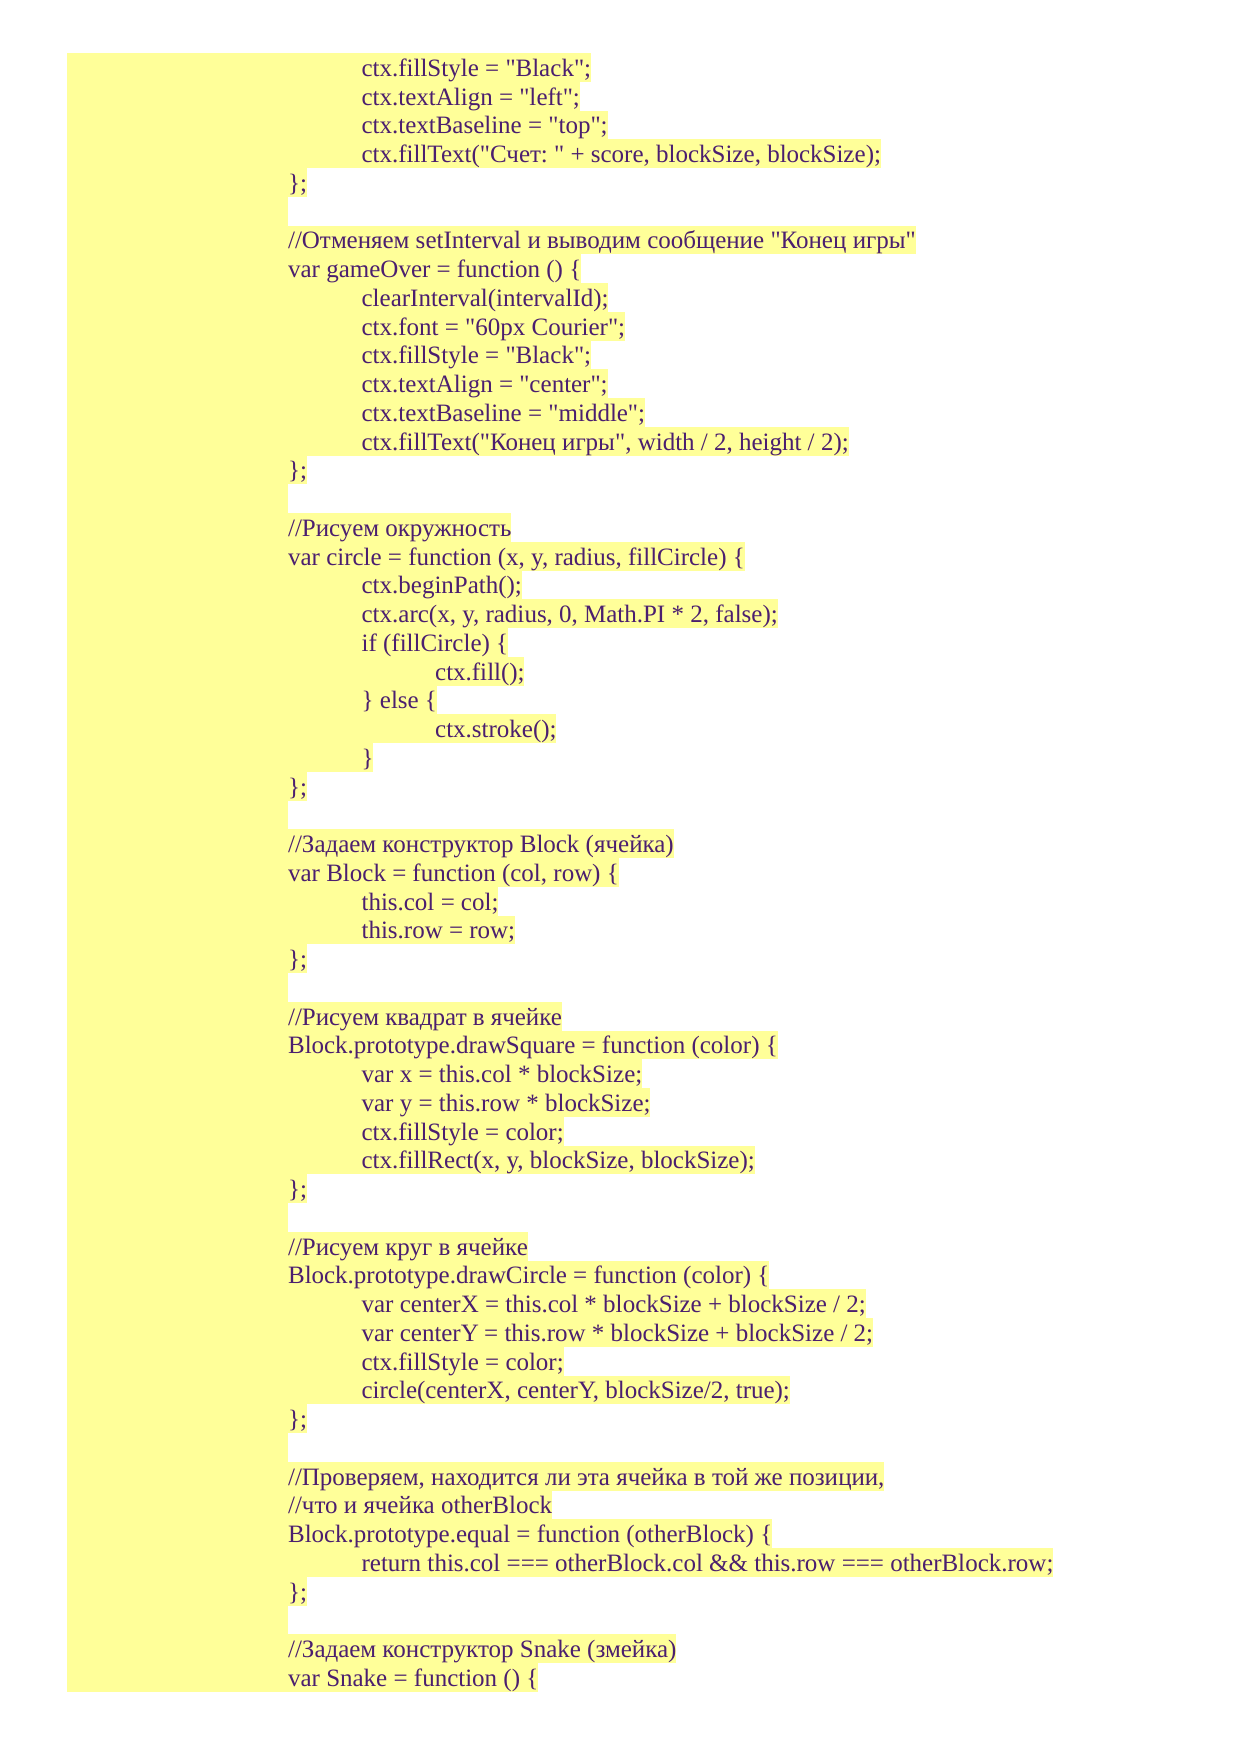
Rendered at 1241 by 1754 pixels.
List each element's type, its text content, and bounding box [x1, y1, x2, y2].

text circle(centerX, centerY, blockSize/2, true); [67, 1376, 1183, 1404]
text ctx.font = "60px Courier"; [67, 312, 1183, 341]
text }; [67, 1404, 1183, 1433]
text this.col = col; [67, 887, 1183, 916]
text var Snake = function () { [67, 1663, 1183, 1692]
text return this.col === otherBlock.col && this.row === otherBlock.row; [67, 1548, 1183, 1577]
text Block.prototype.drawSquare = function (color) { [67, 1031, 1183, 1059]
text ctx.textBaseline = "middle"; [67, 398, 1183, 427]
text }; [67, 1577, 1183, 1606]
text ctx.fillStyle = "Black"; [67, 341, 1183, 369]
text //Рисуем квадрат в ячейке [67, 1002, 1183, 1031]
text ctx.fillRect(x, y, blockSize, blockSize); [67, 1146, 1183, 1174]
text ctx.arc(x, y, radius, 0, Math.PI * 2, false); [67, 599, 1183, 628]
text }; [67, 456, 1183, 484]
text ctx.beginPath(); [67, 571, 1183, 599]
text }; [67, 944, 1183, 973]
text if (fillCircle) { [67, 628, 1183, 657]
text //Рисуем окружность [67, 513, 1183, 542]
text var centerY = this.row * blockSize + blockSize / 2; [67, 1318, 1183, 1347]
text var y = this.row * blockSize; [67, 1088, 1183, 1117]
text ctx.textBaseline = "top"; [67, 111, 1183, 139]
text }; [67, 1174, 1183, 1203]
text //что и ячейка otherBlock [67, 1491, 1183, 1519]
text var Block = function (col, row) { [67, 858, 1183, 887]
text clearInterval(intervalId); [67, 283, 1183, 312]
text ctx.textAlign = "left"; [67, 82, 1183, 111]
text Block.prototype.drawCircle = function (color) { [67, 1261, 1183, 1289]
text Block.prototype.equal = function (otherBlock) { [67, 1519, 1183, 1548]
text }; [67, 772, 1183, 801]
text var centerX = this.col * blockSize + blockSize / 2; [67, 1289, 1183, 1318]
text //Рисуем круг в ячейке [67, 1232, 1183, 1261]
text } [67, 743, 1183, 772]
text //Отменяем setInterval и выводим сообщение "Конец игры" [67, 226, 1183, 254]
text ctx.stroke(); [67, 714, 1183, 743]
text var circle = function (x, y, radius, fillCircle) { [67, 542, 1183, 571]
text } else { [67, 686, 1183, 714]
text ctx.fillStyle = "Black"; [67, 53, 1183, 82]
text this.row = row; [67, 916, 1183, 944]
text var x = this.col * blockSize; [67, 1059, 1183, 1088]
text ctx.textAlign = "center"; [67, 369, 1183, 398]
text ctx.fill(); [67, 657, 1183, 686]
text ctx.fillStyle = color; [67, 1347, 1183, 1376]
text var gameOver = function () { [67, 254, 1183, 283]
text ctx.fillStyle = color; [67, 1117, 1183, 1146]
text }; [67, 168, 1183, 197]
text //Задаем конструктор Block (ячейка) [67, 829, 1183, 858]
text ctx.fillText("Конец игры", width / 2, height / 2); [67, 427, 1183, 456]
text //Проверяем, находится ли эта ячейка в той же позиции, [67, 1462, 1183, 1491]
text ctx.fillText("Счет: " + score, blockSize, blockSize); [67, 139, 1183, 168]
text //Задаем конструктор Snake (змейка) [67, 1634, 1183, 1663]
